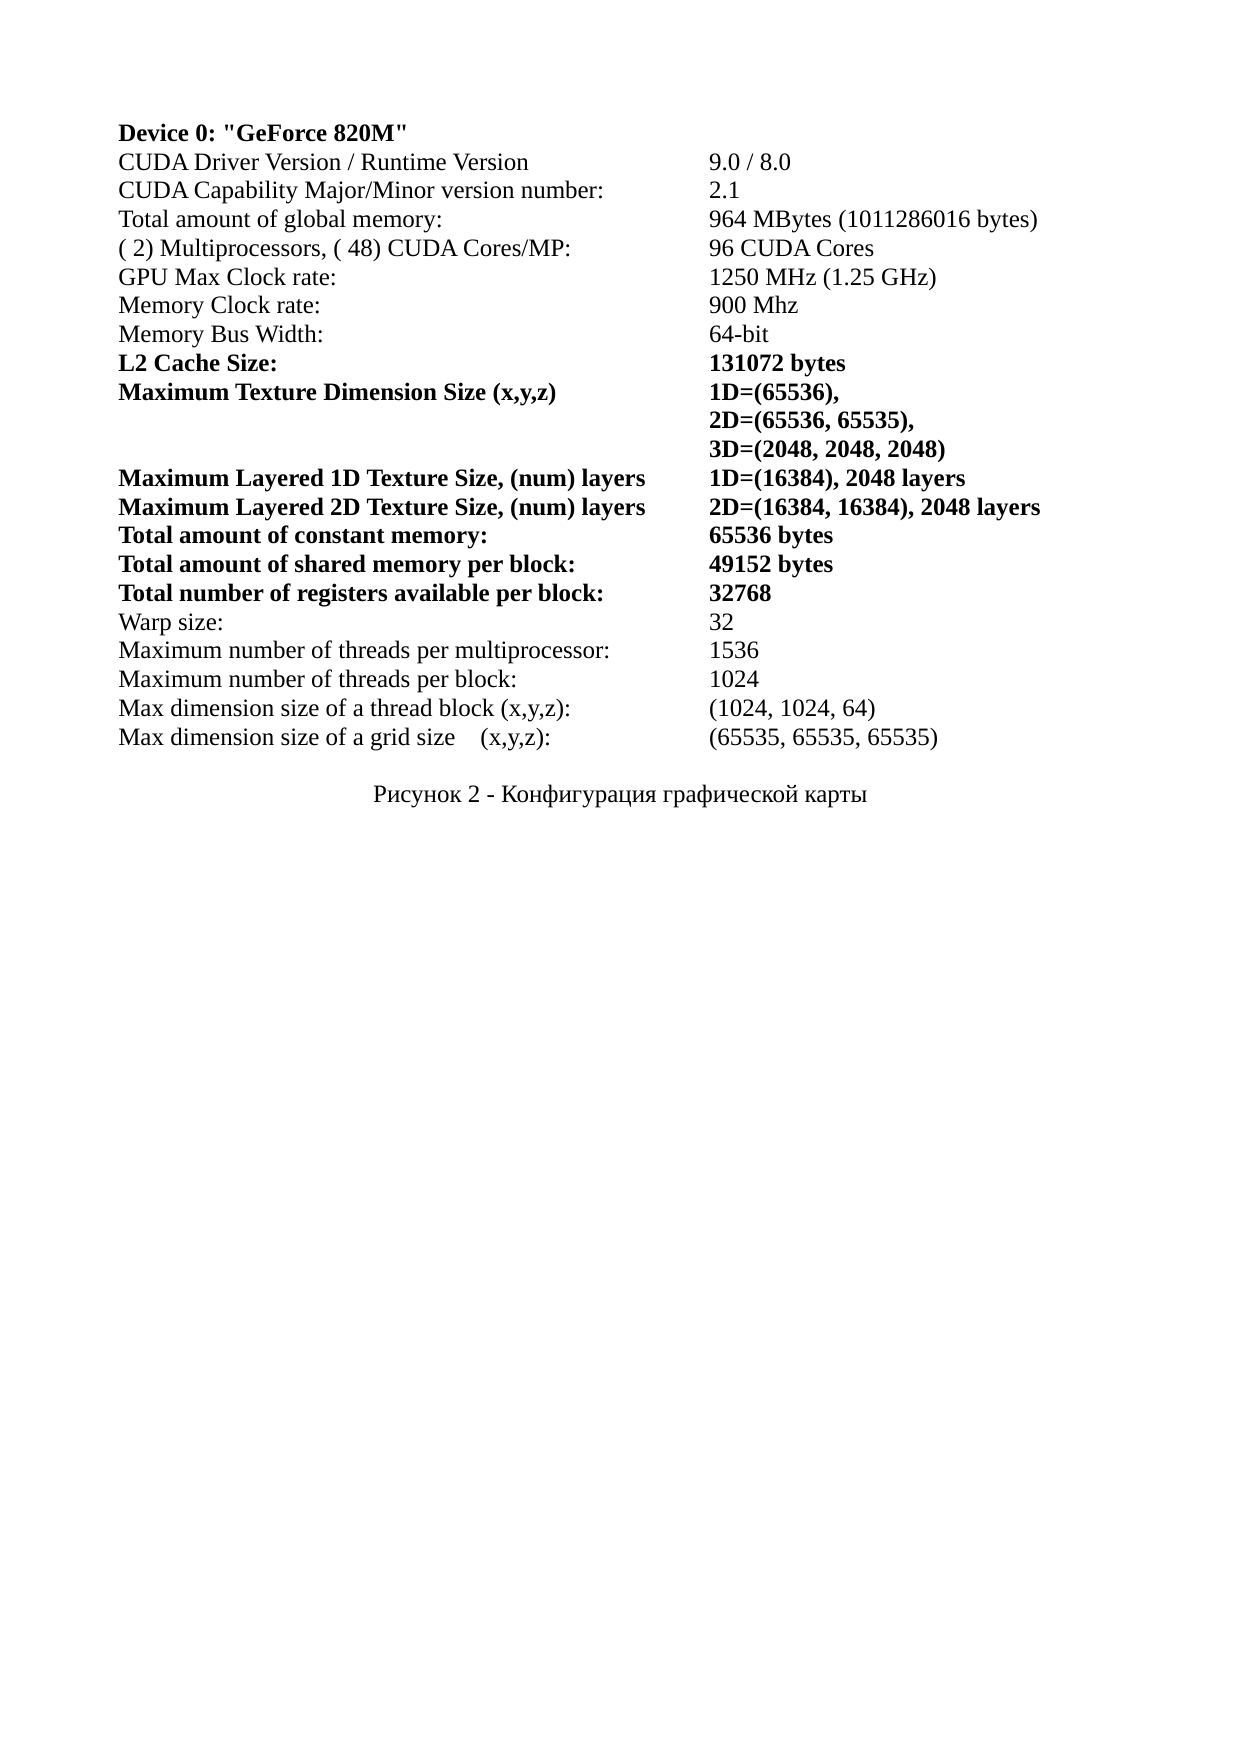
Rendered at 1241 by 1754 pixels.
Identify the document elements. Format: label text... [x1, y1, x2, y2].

text Maximum number of threads per multiprocessor: 1536 [118, 636, 1122, 664]
text Maximum Layered 2D Texture Size, (num) layers 2D=(16384, 16384), 2048 layers [118, 492, 1122, 521]
text 2D=(65536, 65535), 3D=(2048, 2048, 2048) [118, 406, 1122, 463]
text GPU Max Clock rate: 1250 MHz (1.25 GHz) [118, 262, 1122, 291]
text CUDA Driver Version / Runtime Version 9.0 / 8.0 [118, 147, 1122, 176]
text Warp size: 32 [118, 607, 1122, 636]
text Max dimension size of a grid size (x,y,z): (65535, 65535, 65535) [118, 722, 1122, 751]
text Maximum Texture Dimension Size (x,y,z) 1D=(65536), [118, 377, 1122, 406]
text CUDA Capability Major/Minor version number: 2.1 [118, 176, 1122, 204]
text Total amount of constant memory: 65536 bytes [118, 521, 1122, 549]
text Maximum number of threads per block: 1024 [118, 664, 1122, 693]
text Total amount of global memory: 964 MBytes (1011286016 bytes) [118, 204, 1122, 233]
text Total number of registers available per block: 32768 [118, 578, 1122, 607]
text ( 2) Multiprocessors, ( 48) CUDA Cores/MP: 96 CUDA Cores [118, 233, 1122, 262]
text Memory Clock rate: 900 Mhz [118, 291, 1122, 319]
text Total amount of shared memory per block: 49152 bytes [118, 549, 1122, 578]
text Memory Bus Width: 64-bit [118, 319, 1122, 348]
text Maximum Layered 1D Texture Size, (num) layers 1D=(16384), 2048 layers [118, 463, 1122, 492]
text Device 0: "GeForce 820M" [118, 118, 1122, 147]
text Max dimension size of a thread block (x,y,z): (1024, 1024, 64) [118, 693, 1122, 722]
text Рисунок 2 - Конфигурация графической карты [118, 779, 1122, 808]
text L2 Cache Size: 131072 bytes [118, 348, 1122, 377]
